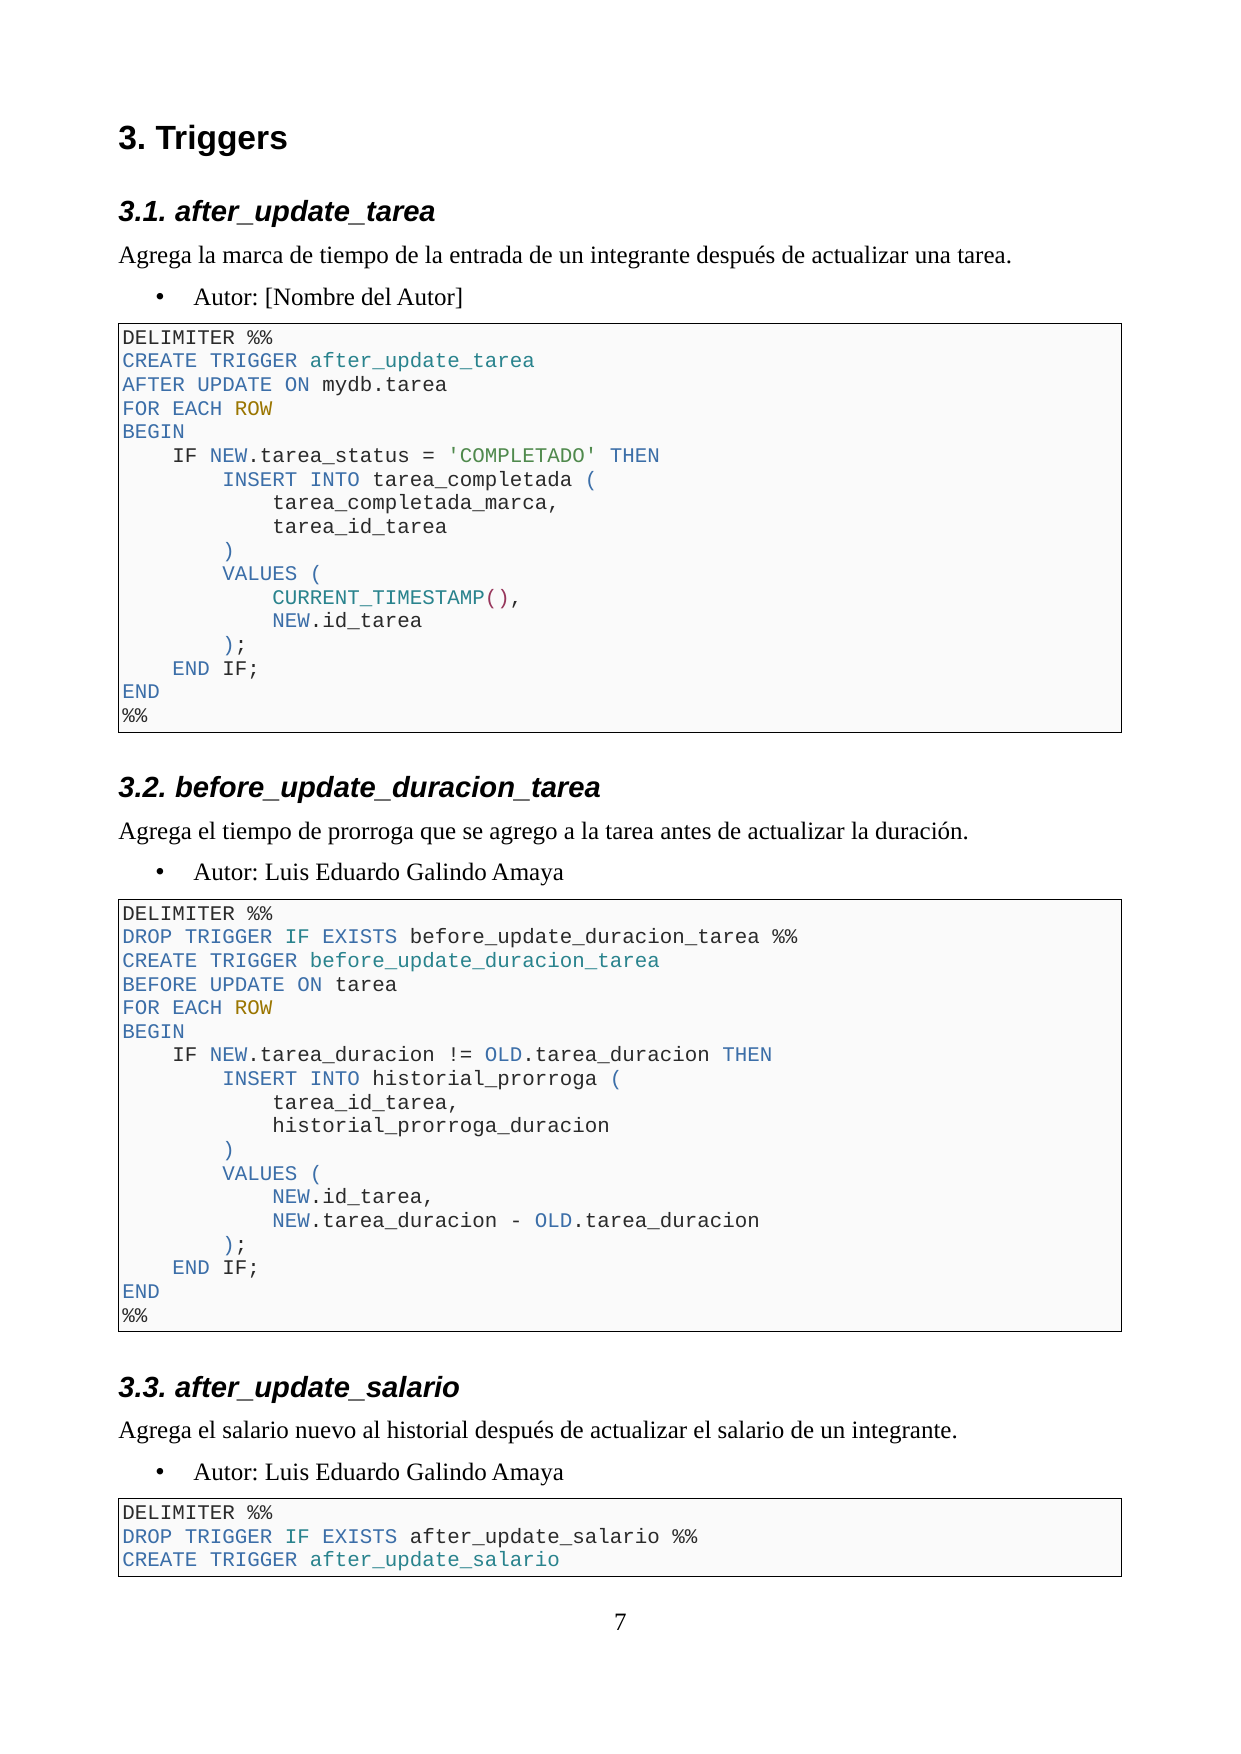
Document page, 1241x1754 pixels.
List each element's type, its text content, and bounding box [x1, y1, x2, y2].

text INSERT INTO historial_prorroga ( [119, 1064, 1121, 1088]
text DELIMITER %% [119, 1499, 1121, 1522]
text CREATE TRIGGER before_update_duracion_tarea [119, 946, 1121, 969]
text VALUES ( [119, 1159, 1121, 1182]
text tarea_id_tarea [119, 512, 1121, 536]
text CURRENT_TIMESTAMP(), [119, 583, 1121, 607]
text NEW.id_tarea [119, 607, 1121, 630]
text ); [119, 1230, 1121, 1253]
text FOR EACH ROW [119, 993, 1121, 1017]
text END IF; [119, 1253, 1121, 1277]
text DROP TRIGGER IF EXISTS before_update_duracion_tarea %% [119, 922, 1121, 946]
text historial_prorroga_duracion [119, 1111, 1121, 1135]
list Autor: Luis Eduardo Galindo Amaya [156, 857, 1122, 886]
text %% [119, 701, 1121, 732]
text tarea_id_tarea, [119, 1088, 1121, 1111]
text BEFORE UPDATE ON tarea [119, 969, 1121, 993]
text END [119, 1277, 1121, 1301]
text ); [119, 630, 1121, 654]
text IF NEW.tarea_duracion != OLD.tarea_duracion THEN [119, 1041, 1121, 1064]
text BEGIN [119, 417, 1121, 441]
text DELIMITER %% [119, 900, 1121, 922]
text Agrega la marca de tiempo de la entrada de un integrante después de actualizar una tarea. [118, 240, 1122, 269]
text %% [119, 1301, 1121, 1331]
text IF NEW.tarea_status = 'COMPLETADO' THEN [119, 441, 1121, 465]
text ) [119, 536, 1121, 559]
subtitle after_update_tarea [118, 194, 1122, 228]
text FOR EACH ROW [119, 394, 1121, 417]
text ) [119, 1135, 1121, 1159]
subtitle after_update_salario [118, 1369, 1122, 1403]
text BEGIN [119, 1017, 1121, 1041]
text Agrega el tiempo de prorroga que se agrego a la tarea antes de actualizar la duración. [118, 816, 1122, 845]
subtitle Triggers [118, 118, 1122, 157]
text Agrega el salario nuevo al historial después de actualizar el salario de un integrante. [118, 1416, 1122, 1444]
subtitle before_update_duracion_tarea [118, 770, 1122, 804]
text AFTER UPDATE ON mydb.tarea [119, 370, 1121, 394]
text CREATE TRIGGER after_update_salario [119, 1545, 1121, 1576]
text CREATE TRIGGER after_update_tarea [119, 346, 1121, 370]
text DROP TRIGGER IF EXISTS after_update_salario %% [119, 1522, 1121, 1545]
text END IF; [119, 654, 1121, 677]
list Autor: Luis Eduardo Galindo Amaya [156, 1457, 1122, 1486]
text NEW.id_tarea, [119, 1182, 1121, 1206]
list Autor: [Nombre del Autor] [156, 282, 1122, 310]
text VALUES ( [119, 559, 1121, 583]
text tarea_completada_marca, [119, 488, 1121, 512]
text DELIMITER %% [119, 324, 1121, 346]
text END [119, 677, 1121, 701]
text INSERT INTO tarea_completada ( [119, 465, 1121, 488]
text NEW.tarea_duracion - OLD.tarea_duracion [119, 1206, 1121, 1230]
